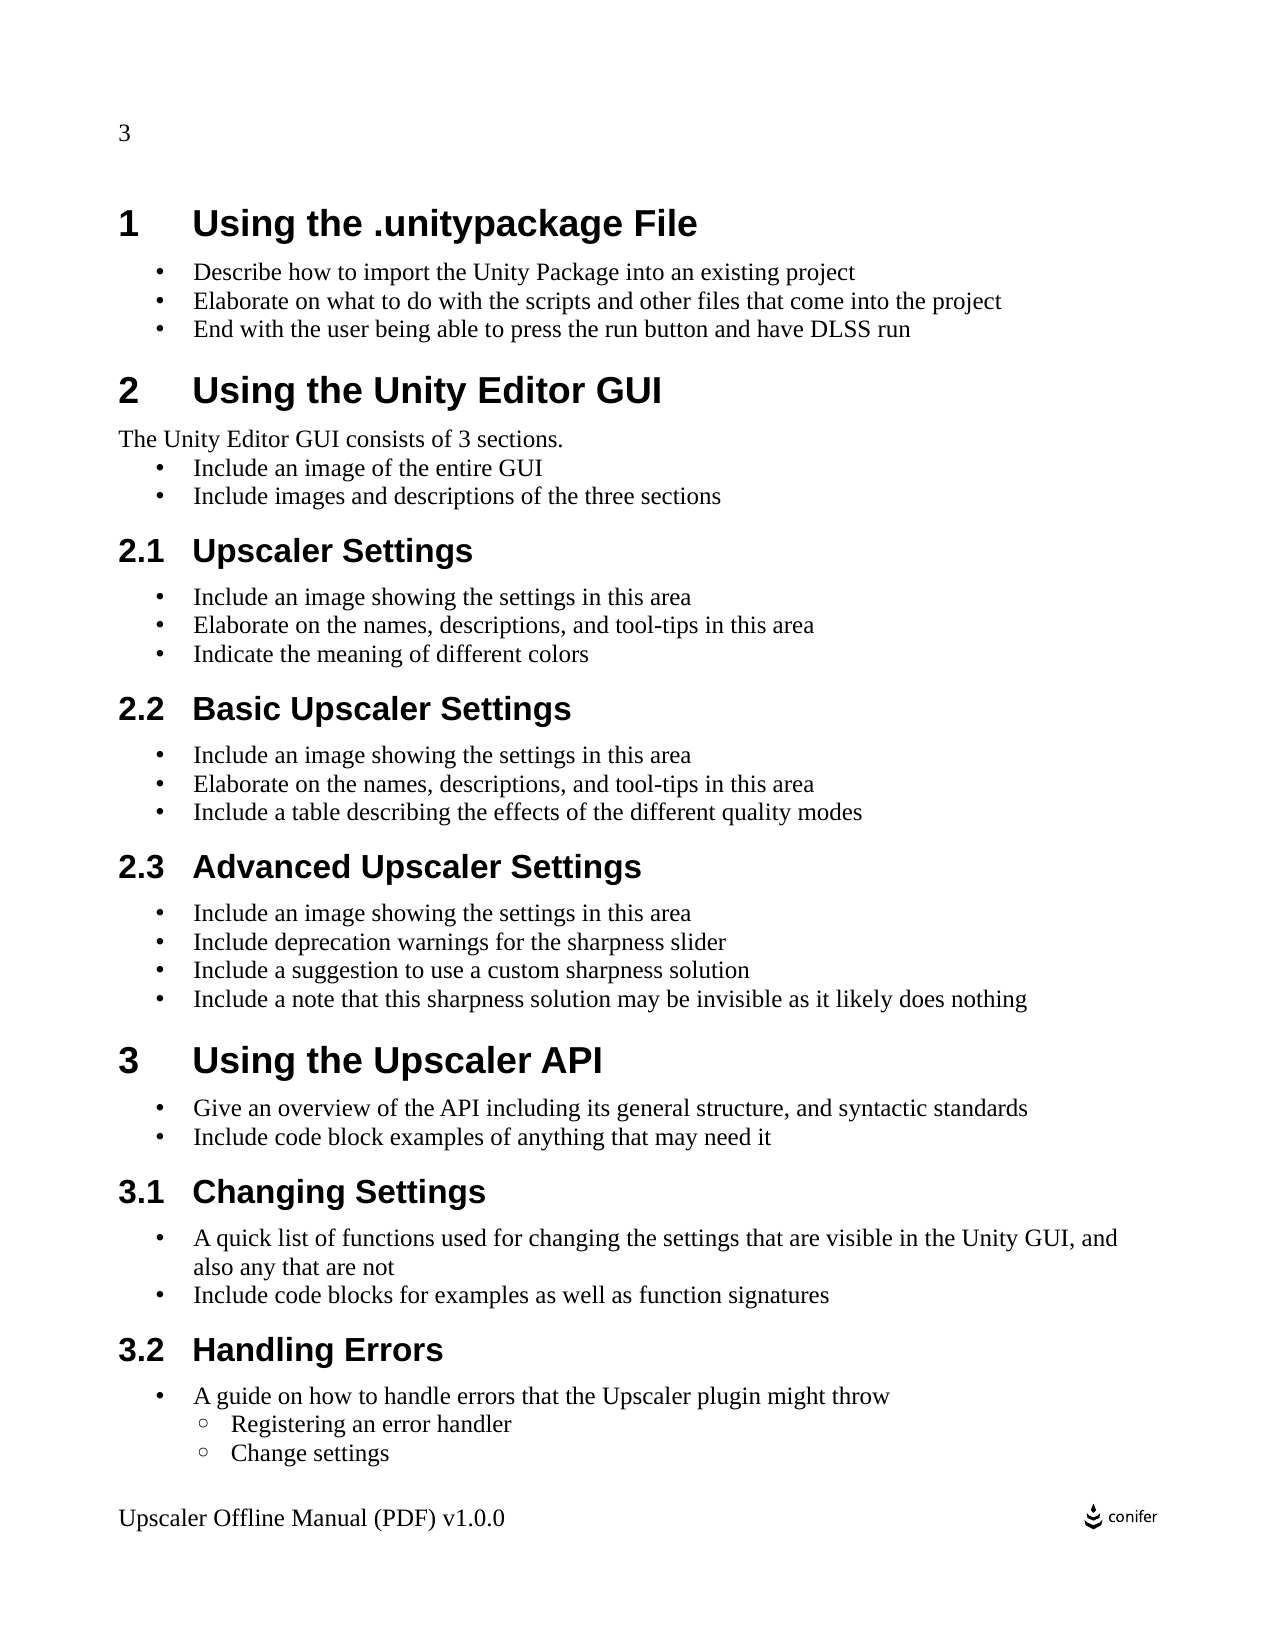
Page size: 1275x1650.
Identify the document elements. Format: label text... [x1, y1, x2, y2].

subtitle Upscaler Settings [118, 531, 1157, 569]
list Include a suggestion to use a custom sharpness solution [156, 955, 1157, 984]
subtitle Using the Upscaler API [118, 1038, 1157, 1081]
list Include an image showing the settings in this area [156, 740, 1157, 769]
list Change settings [193, 1438, 1157, 1467]
list Include an image showing the settings in this area [156, 582, 1157, 611]
list Elaborate on the names, descriptions, and tool-tips in this area [156, 769, 1157, 797]
list A quick list of functions used for changing the settings that are visible in the Unity GUI, and also any that are not [156, 1223, 1157, 1280]
list Elaborate on what to do with the scripts and other files that come into the project [156, 286, 1157, 314]
list Registering an error handler [193, 1409, 1157, 1438]
list Describe how to import the Unity Package into an existing project [156, 257, 1157, 286]
subtitle Using the .unitypackage File [118, 201, 1157, 244]
subtitle Advanced Upscaler Settings [118, 847, 1157, 885]
list Include an image of the entire GUI [156, 453, 1157, 481]
list Elaborate on the names, descriptions, and tool-tips in this area [156, 611, 1157, 639]
subtitle Handling Errors [118, 1330, 1157, 1368]
list Include a table describing the effects of the different quality modes [156, 797, 1157, 826]
list Include a note that this sharpness solution may be invisible as it likely does nothing [156, 984, 1157, 1013]
list End with the user being able to press the run button and have DLSS run [156, 314, 1157, 343]
list A guide on how to handle errors that the Upscaler plugin might throw [156, 1381, 1157, 1409]
list Include an image showing the settings in this area [156, 898, 1157, 927]
text The Unity Editor GUI consists of 3 sections. [118, 424, 1157, 453]
subtitle Changing Settings [118, 1172, 1157, 1210]
list Include code block examples of anything that may need it [156, 1122, 1157, 1151]
list Include images and descriptions of the three sections [156, 481, 1157, 510]
subtitle Basic Upscaler Settings [118, 689, 1157, 727]
list Give an overview of the API including its general structure, and syntactic standards [156, 1093, 1157, 1122]
list Indicate the meaning of different colors [156, 639, 1157, 668]
subtitle Using the Unity Editor GUI [118, 368, 1157, 411]
list Include deprecation warnings for the sharpness slider [156, 927, 1157, 955]
list Include code blocks for examples as well as function signatures [156, 1280, 1157, 1309]
